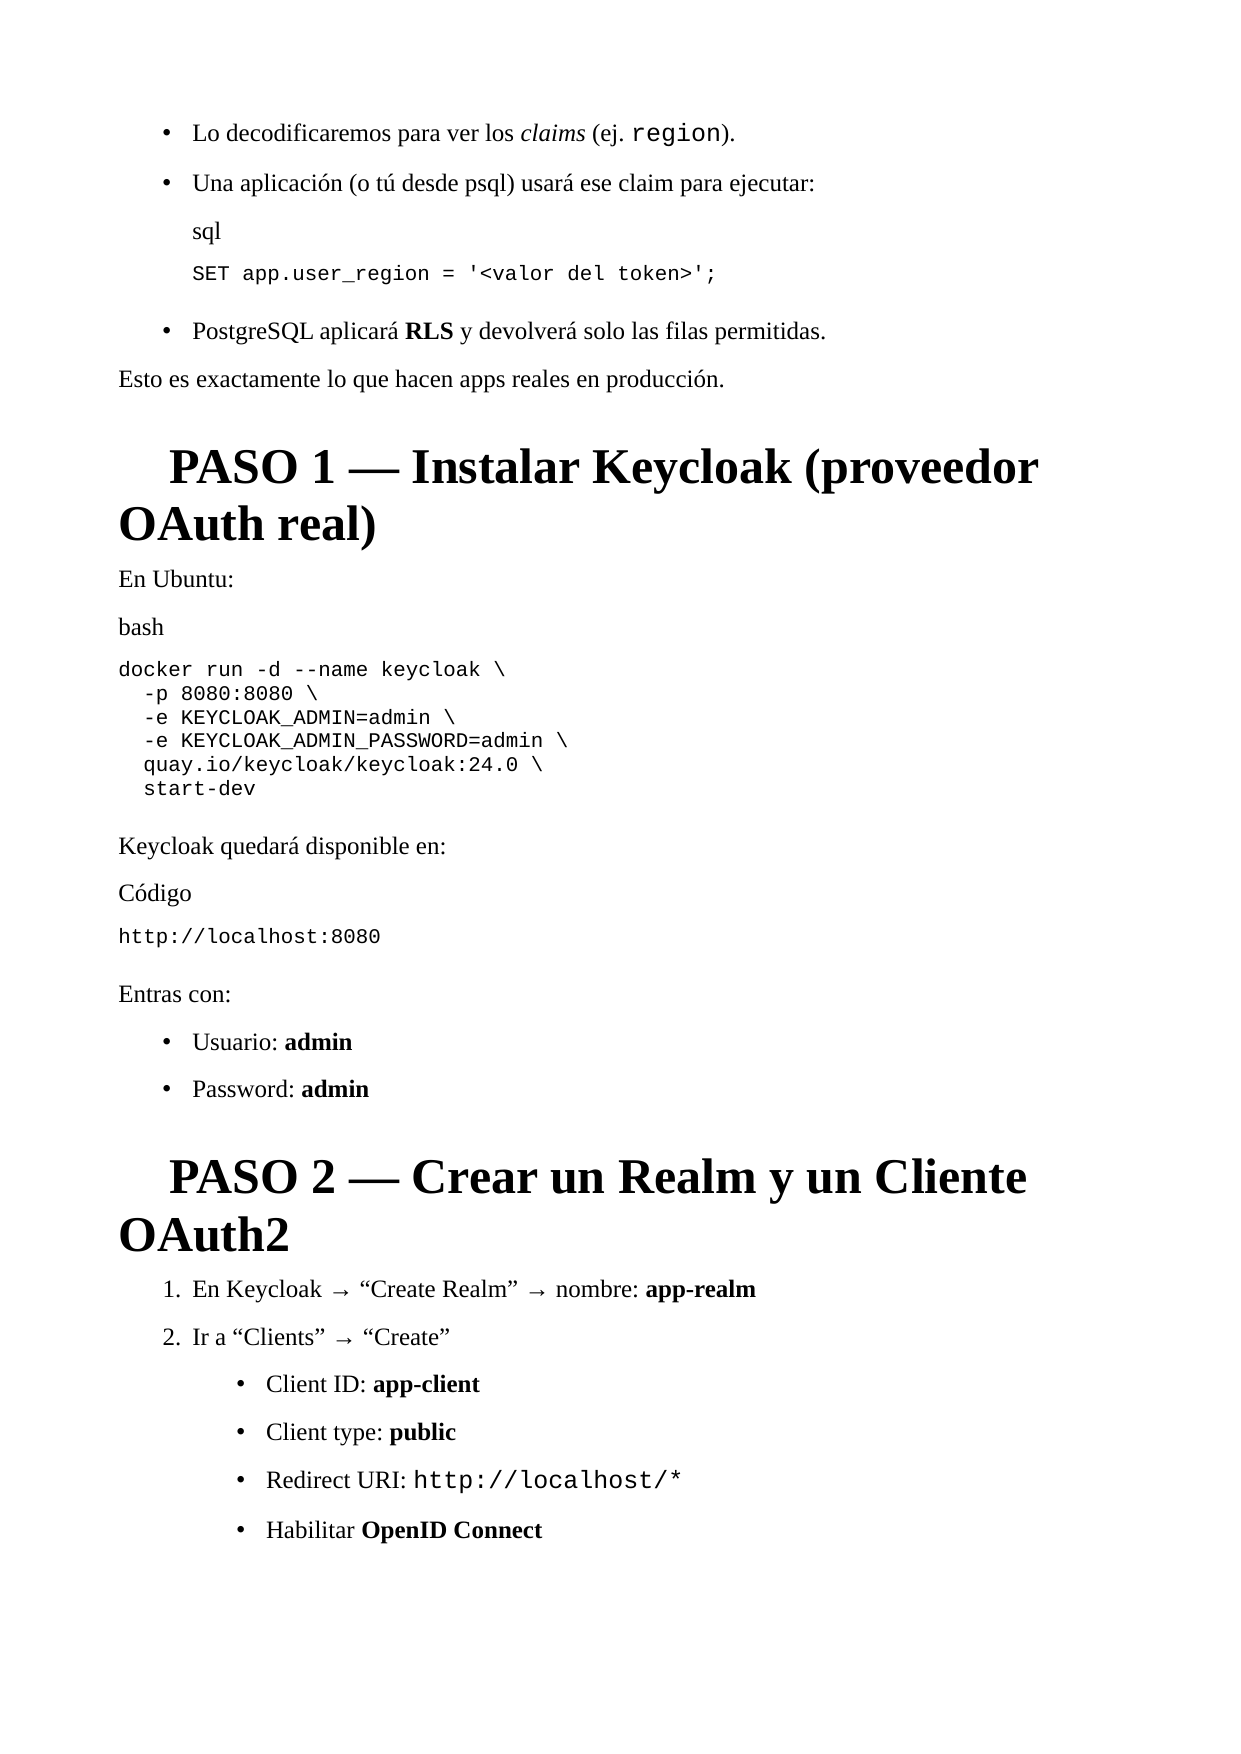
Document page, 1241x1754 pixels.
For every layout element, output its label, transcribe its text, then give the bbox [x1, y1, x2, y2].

text quay.io/keycloak/keycloak:24.0 \ [118, 754, 1122, 778]
text start-dev [118, 778, 1122, 801]
subtitle 🧭 PASO 1 — Instalar Keycloak (proveedor OAuth real) [118, 437, 1122, 552]
text -p 8080:8080 \ [118, 683, 1122, 707]
text docker run -d --name keycloak \ [118, 659, 1122, 683]
text Entras con: [118, 979, 1122, 1008]
text Código [118, 878, 1122, 907]
text -e KEYCLOAK_ADMIN=admin \ [118, 707, 1122, 730]
list Usuario: admin [162, 1027, 1122, 1055]
text http://localhost:8080 [118, 926, 1122, 949]
list Password: admin [162, 1074, 1122, 1103]
text En Ubuntu: [118, 564, 1122, 593]
list sql [162, 216, 1122, 244]
text bash [118, 612, 1122, 641]
text Keycloak quedará disponible en: [118, 831, 1122, 859]
list Client ID: app-client [236, 1369, 1122, 1398]
text Esto es exactamente lo que hacen apps reales en producción. [118, 364, 1122, 393]
list Client type: public [236, 1417, 1122, 1446]
list Redirect URI: http://localhost/* [236, 1465, 1122, 1496]
list En Keycloak → “Create Realm” → nombre: app-realm [162, 1274, 1122, 1303]
list Habilitar OpenID Connect [236, 1515, 1122, 1543]
list Lo decodificaremos para ver los claims (ej. region). [162, 118, 1122, 149]
subtitle 🧭 PASO 2 — Crear un Realm y un Cliente OAuth2 [118, 1147, 1122, 1262]
list PostgreSQL aplicará RLS y devolverá solo las filas permitidas. [162, 316, 1122, 345]
text -e KEYCLOAK_ADMIN_PASSWORD=admin \ [118, 730, 1122, 754]
list Ir a “Clients” → “Create” [162, 1322, 1122, 1351]
list Una aplicación (o tú desde psql) usará ese claim para ejecutar: [162, 168, 1122, 197]
list SET app.user_region = '<valor del token>'; [162, 263, 1122, 287]
